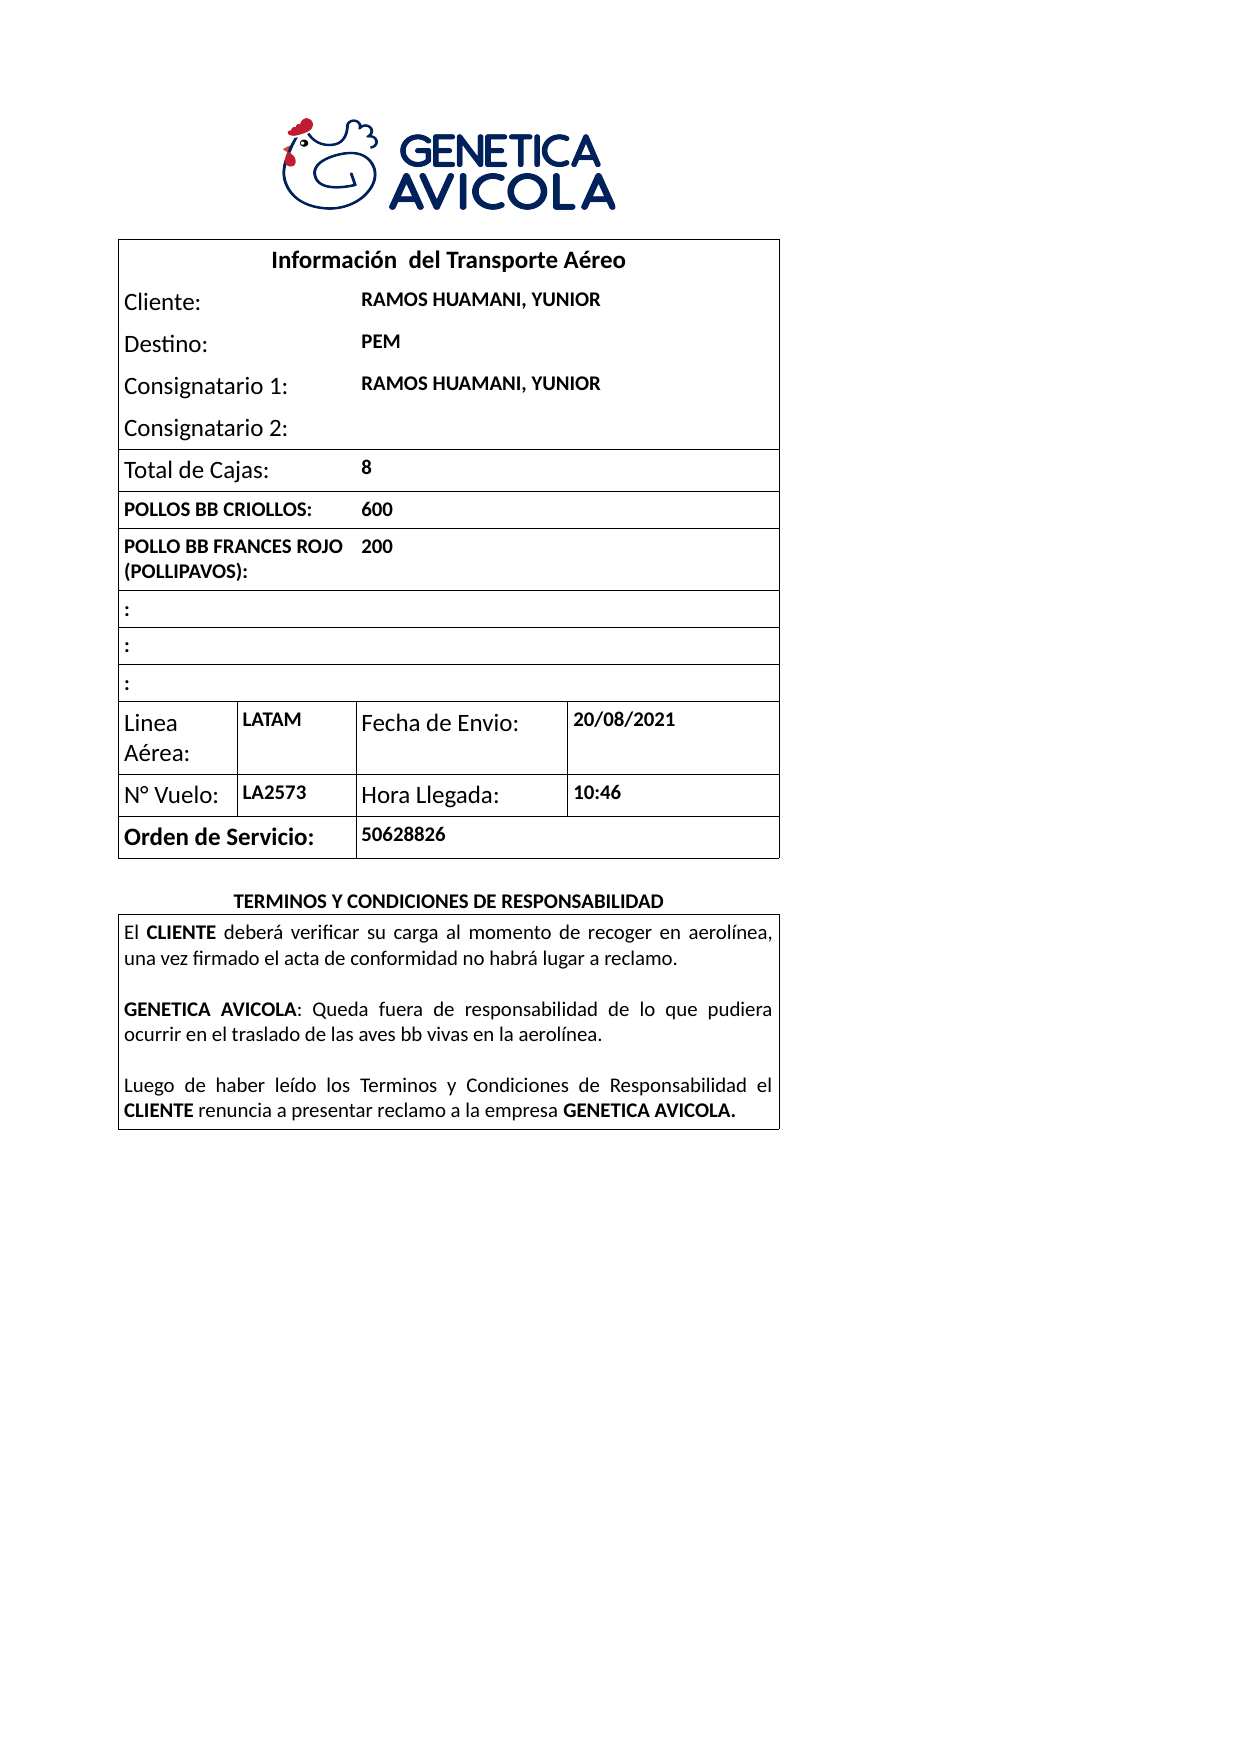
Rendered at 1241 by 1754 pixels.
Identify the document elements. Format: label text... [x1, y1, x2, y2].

table_cell 200 [356, 529, 779, 590]
table_cell Fecha de Envio: [357, 702, 567, 773]
table_cell N° Vuelo: [119, 775, 237, 816]
table_cell El CLIENTE deberá verificar su carga al momento de recoger en aerolínea, una vez firmado el acta de conformidad no habrá lugar a reclamo. GENETICA AVICOLA: Queda fuera de responsabilidad de lo que pudiera ocurrir en el traslado de las aves bb vivas en la aerolínea. Luego de haber leído los Terminos y Condiciones de Responsabilidad el CLIENTE renuncia a presentar reclamo a la empresa GENETICA AVICOLA. [119, 915, 779, 1128]
table_cell RAMOS HUAMANI, YUNIOR [356, 365, 779, 406]
table_cell PEM [356, 323, 779, 364]
table_cell LA2573 [238, 775, 356, 816]
table_cell LATAM [238, 702, 356, 773]
table_cell 8 [356, 450, 779, 491]
table_cell POLLO BB FRANCES ROJO (POLLIPAVOS): [119, 529, 356, 590]
table_header Información del Transporte Aéreo [119, 240, 779, 281]
table_cell POLLOS BB CRIOLLOS: [119, 492, 356, 527]
table_cell [356, 628, 779, 664]
table_cell [356, 591, 779, 627]
table_cell : [119, 665, 356, 701]
table_cell Destino: [119, 323, 356, 364]
table_cell : [119, 628, 356, 664]
table_cell Cliente: [119, 281, 356, 322]
table_cell 600 [356, 492, 779, 527]
table_cell [356, 406, 779, 448]
table_cell Total de Cajas: [119, 450, 356, 491]
table_cell Consignatario 2: [119, 406, 356, 448]
picture [282, 118, 616, 210]
table_cell Orden de Servicio: [119, 817, 356, 858]
table_cell Linea Aérea: [119, 702, 237, 773]
table_cell RAMOS HUAMANI, YUNIOR [356, 281, 779, 322]
table_cell : [119, 591, 356, 627]
table_cell TERMINOS Y CONDICIONES DE RESPONSABILIDAD [118, 859, 779, 914]
table_cell 50628826 [357, 817, 779, 858]
table_cell [356, 665, 779, 701]
table_cell 10:46 [568, 775, 779, 816]
table_cell Hora Llegada: [357, 775, 567, 816]
table_cell Consignatario 1: [119, 365, 356, 406]
table_cell 20/08/2021 [568, 702, 779, 773]
